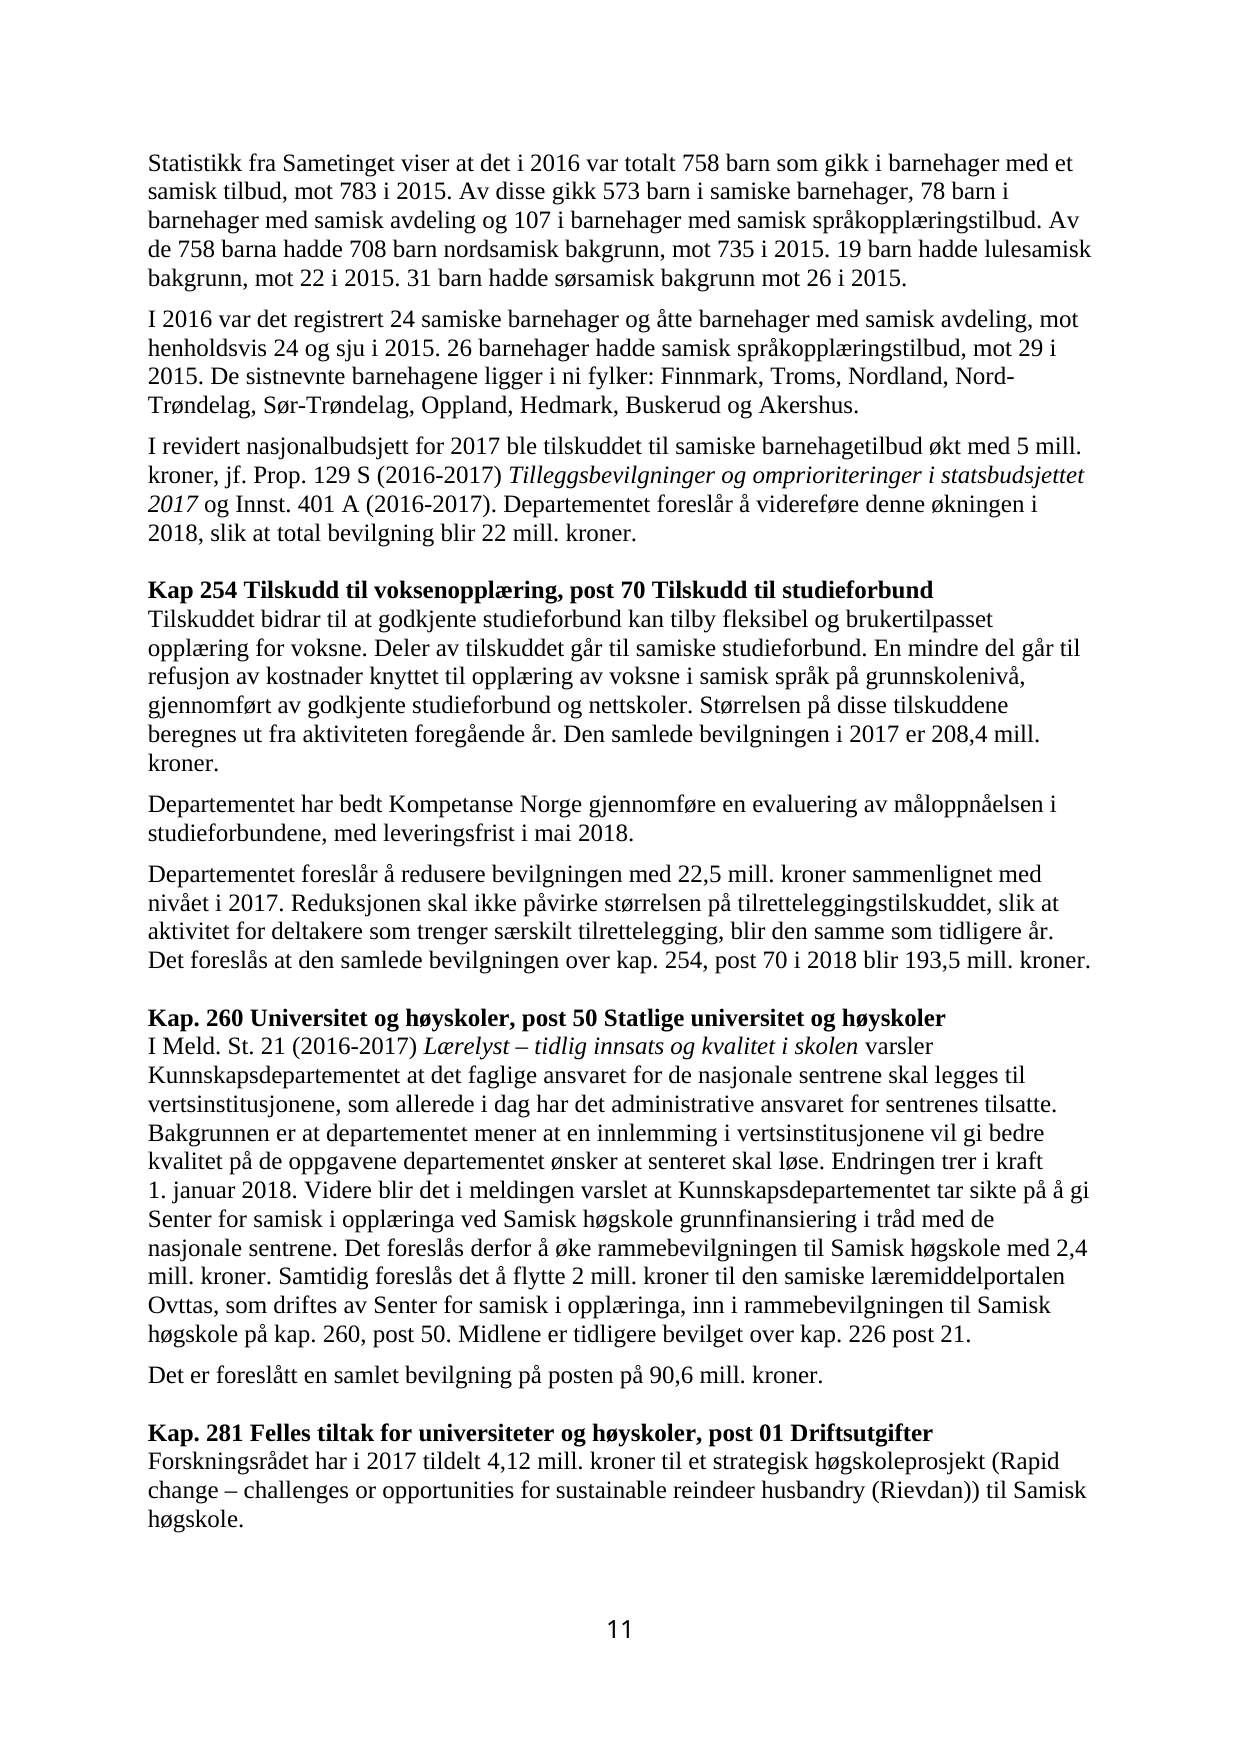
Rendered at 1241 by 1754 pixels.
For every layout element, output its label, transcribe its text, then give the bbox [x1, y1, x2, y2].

text 1. januar 2018. Videre blir det i meldingen varslet at Kunnskapsdepartementet tar sikte på å gi Senter for samisk i opplæringa ved Samisk høgskole grunnfinansiering i tråd med de nasjonale sentrene. Det foreslås derfor å øke rammebevilgningen til Samisk høgskole med 2,4 mill. kroner. Samtidig foreslås det å flytte 2 mill. kroner til den samiske læremiddelportalen Ovttas, som driftes av Senter for samisk i opplæringa, inn i rammebevilgningen til Samisk høgskole på kap. 260, post 50. Midlene er tidligere bevilget over kap. 226 post 21. [148, 1175, 1093, 1348]
text Departementet foreslår å redusere bevilgningen med 22,5 mill. kroner sammenlignet med nivået i 2017. Reduksjonen skal ikke påvirke størrelsen på tilretteleggingstilskuddet, slik at aktivitet for deltakere som trenger særskilt tilrettelegging, blir den samme som tidligere år. Det foreslås at den samlede bevilgningen over kap. 254, post 70 i 2018 blir 193,5 mill. kroner. [148, 859, 1093, 974]
text Statistikk fra Sametinget viser at det i 2016 var totalt 758 barn som gikk i barnehager med et samisk tilbud, mot 783 i 2015. Av disse gikk 573 barn i samiske barnehager, 78 barn i barnehager med samisk avdeling og 107 i barnehager med samisk språkopplæringstilbud. Av de 758 barna hadde 708 barn nordsamisk bakgrunn, mot 735 i 2015. 19 barn hadde lulesamisk bakgrunn, mot 22 i 2015. 31 barn hadde sørsamisk bakgrunn mot 26 i 2015. [148, 148, 1093, 291]
text Kap. 260 Universitet og høyskoler, post 50 Statlige universitet og høyskoler I Meld. St. 21 (2016-2017) Lærelyst – tidlig innsats og kvalitet i skolen varsler Kunnskapsdepartementet at det faglige ansvaret for de nasjonale sentrene skal legges til vertsinstitusjonene, som allerede i dag har det administrative ansvaret for sentrenes tilsatte. Bakgrunnen er at departementet mener at en innlemming i vertsinstitusjonene vil gi bedre kvalitet på de oppgavene departementet ønsker at senteret skal løse. Endringen trer i kraft [148, 1003, 1093, 1175]
text I 2016 var det registrert 24 samiske barnehager og åtte barnehager med samisk avdeling, mot henholdsvis 24 og sju i 2015. 26 barnehager hadde samisk språkopplæringstilbud, mot 29 i 2015. De sistnevnte barnehagene ligger i ni fylker: Finnmark, Troms, Nordland, Nord-Trøndelag, Sør-Trøndelag, Oppland, Hedmark, Buskerud og Akershus. [148, 304, 1093, 419]
text Det er foreslått en samlet bevilgning på posten på 90,6 mill. kroner. [148, 1360, 1093, 1389]
text I revidert nasjonalbudsjett for 2017 ble tilskuddet til samiske barnehagetilbud økt med 5 mill. kroner, jf. Prop. 129 S (2016-2017) Tilleggsbevilgninger og omprioriteringer i statsbudsjettet 2017 og Innst. 401 A (2016-2017). Departementet foreslår å videreføre denne økningen i 2018, slik at total bevilgning blir 22 mill. kroner. [148, 431, 1093, 546]
text Kap 254 Tilskudd til voksenopplæring, post 70 Tilskudd til studieforbund Tilskuddet bidrar til at godkjente studieforbund kan tilby fleksibel og brukertilpasset opplæring for voksne. Deler av tilskuddet går til samiske studieforbund. En mindre del går til refusjon av kostnader knyttet til opplæring av voksne i samisk språk på grunnskolenivå, gjennomført av godkjente studieforbund og nettskoler. Størrelsen på disse tilskuddene beregnes ut fra aktiviteten foregående år. Den samlede bevilgningen i 2017 er 208,4 mill. kroner. [148, 575, 1093, 776]
text Kap. 281 Felles tiltak for universiteter og høyskoler, post 01 Driftsutgifter Forskningsrådet har i 2017 tildelt 4,12 mill. kroner til et strategisk høgskoleprosjekt (Rapid change – challenges or opportunities for sustainable reindeer husbandry (Rievdan)) til Samisk høgskole. [148, 1418, 1093, 1533]
text Departementet har bedt Kompetanse Norge gjennomføre en evaluering av måloppnåelsen i studieforbundene, med leveringsfrist i mai 2018. [148, 789, 1093, 846]
